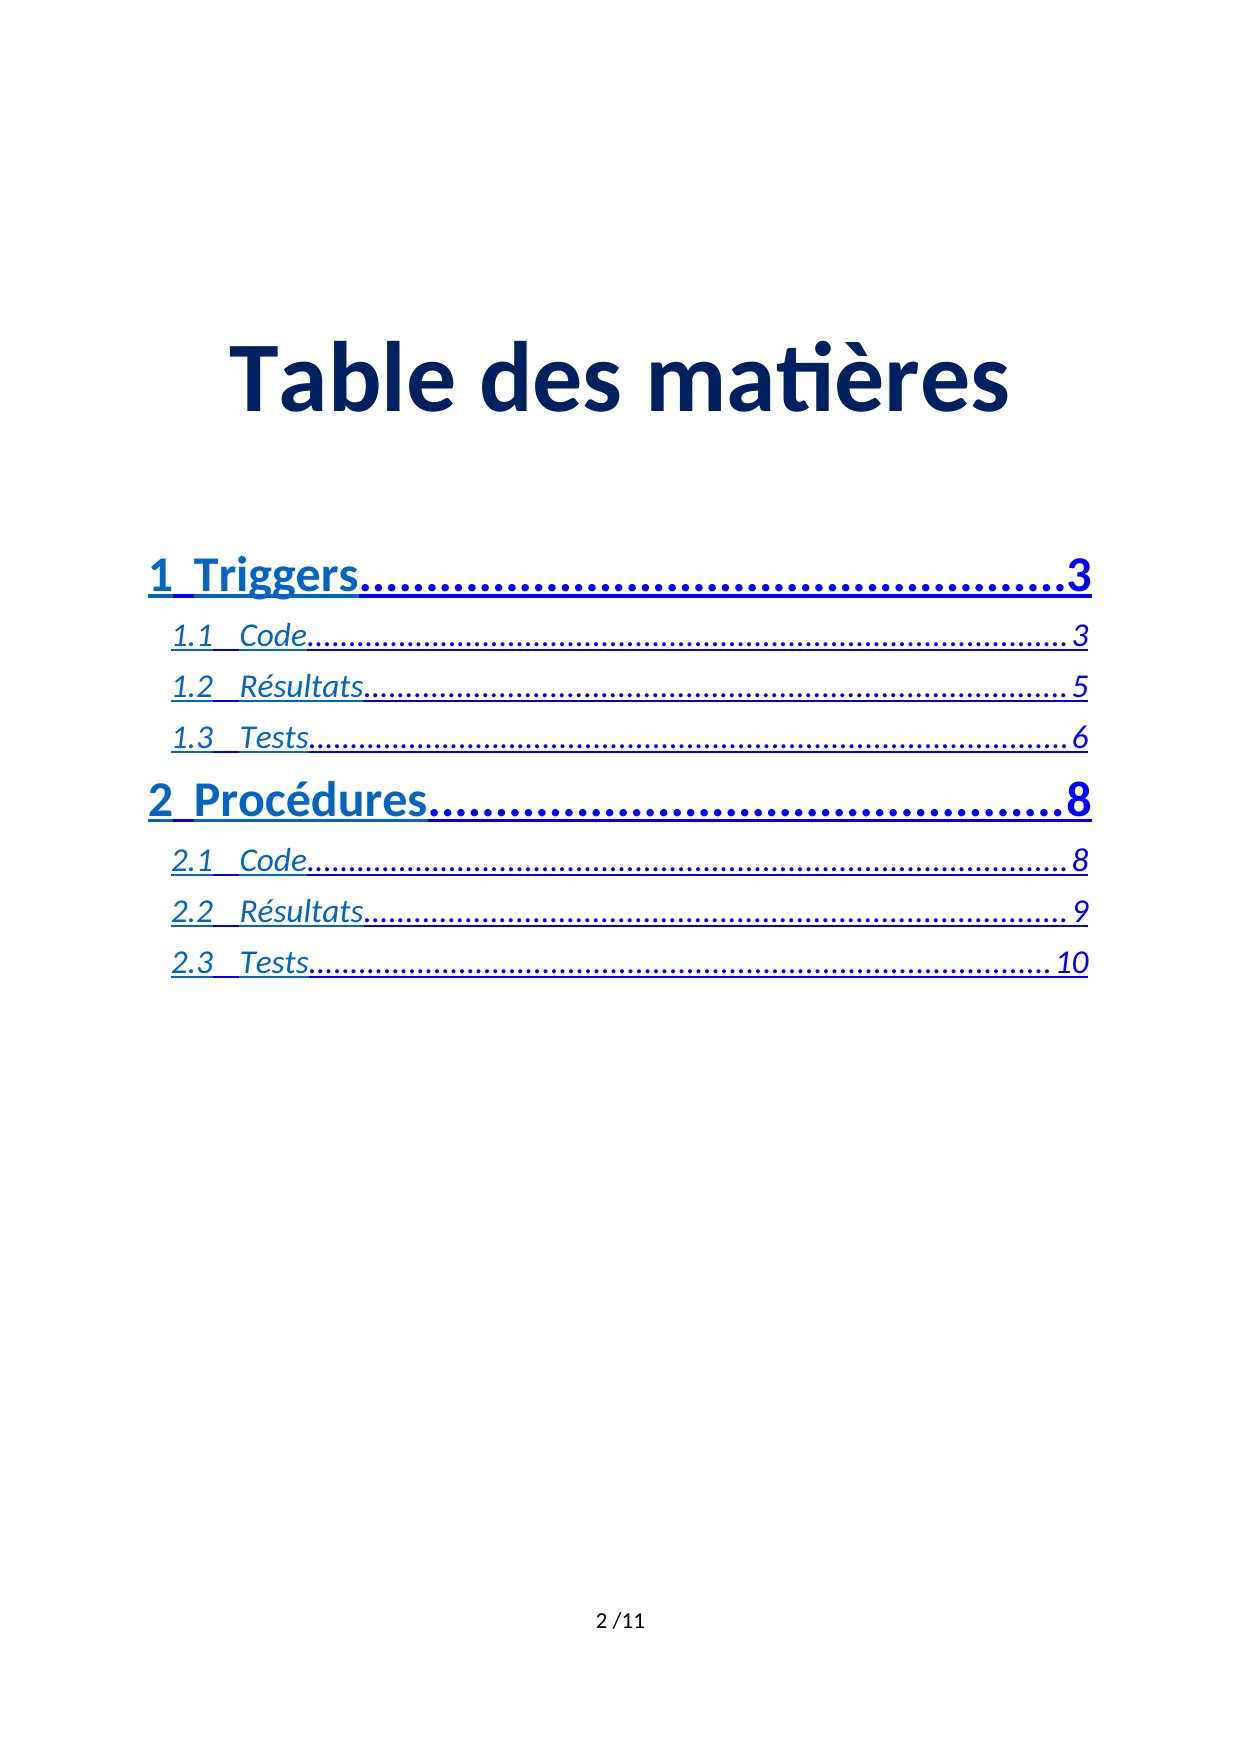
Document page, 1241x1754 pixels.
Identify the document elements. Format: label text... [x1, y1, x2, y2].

text Table des matières [148, 315, 1093, 437]
text 1.2 Résultats 5 [171, 665, 1093, 706]
text 1.3 Tests 6 [171, 716, 1093, 757]
text 2.2 Résultats 9 [171, 890, 1093, 931]
text 2.3 Tests 10 [171, 941, 1093, 982]
text 2 Procédures 8 [148, 767, 1093, 828]
text 1.1 Code 3 [171, 614, 1093, 655]
text 2.1 Code 8 [171, 839, 1093, 880]
text 1 Triggers 3 [148, 543, 1093, 604]
